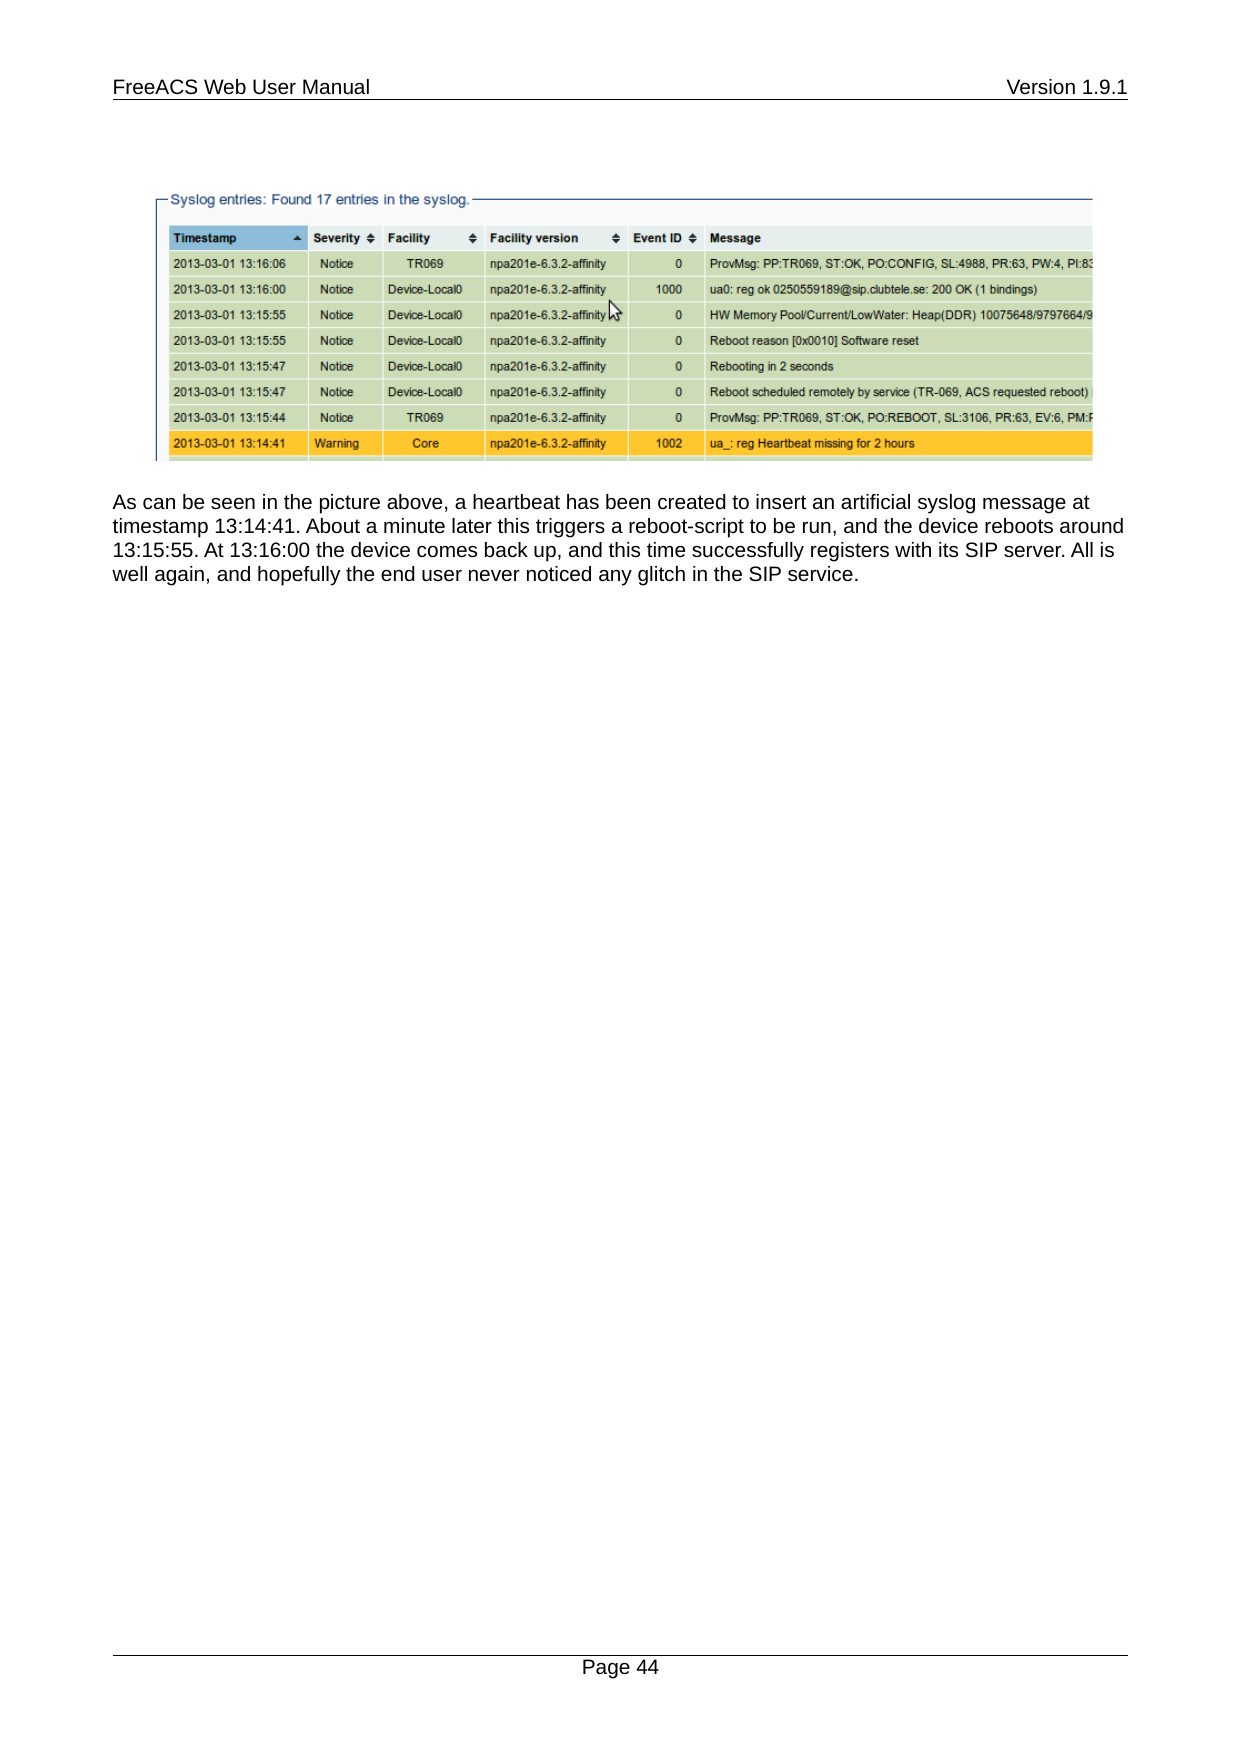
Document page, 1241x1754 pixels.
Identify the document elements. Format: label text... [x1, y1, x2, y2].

text As can be seen in the picture above, a heartbeat has been created to insert an artificial syslog message at timestamp 13:14:41. About a minute later this triggers a reboot-script to be run, and the device reboots around 13:15:55. At 13:16:00 the device comes back up, and this time successfully registers with its SIP server. All is well again, and hopefully the end user never noticed any glitch in the SIP service. [112, 162, 1128, 586]
picture [147, 192, 1093, 461]
